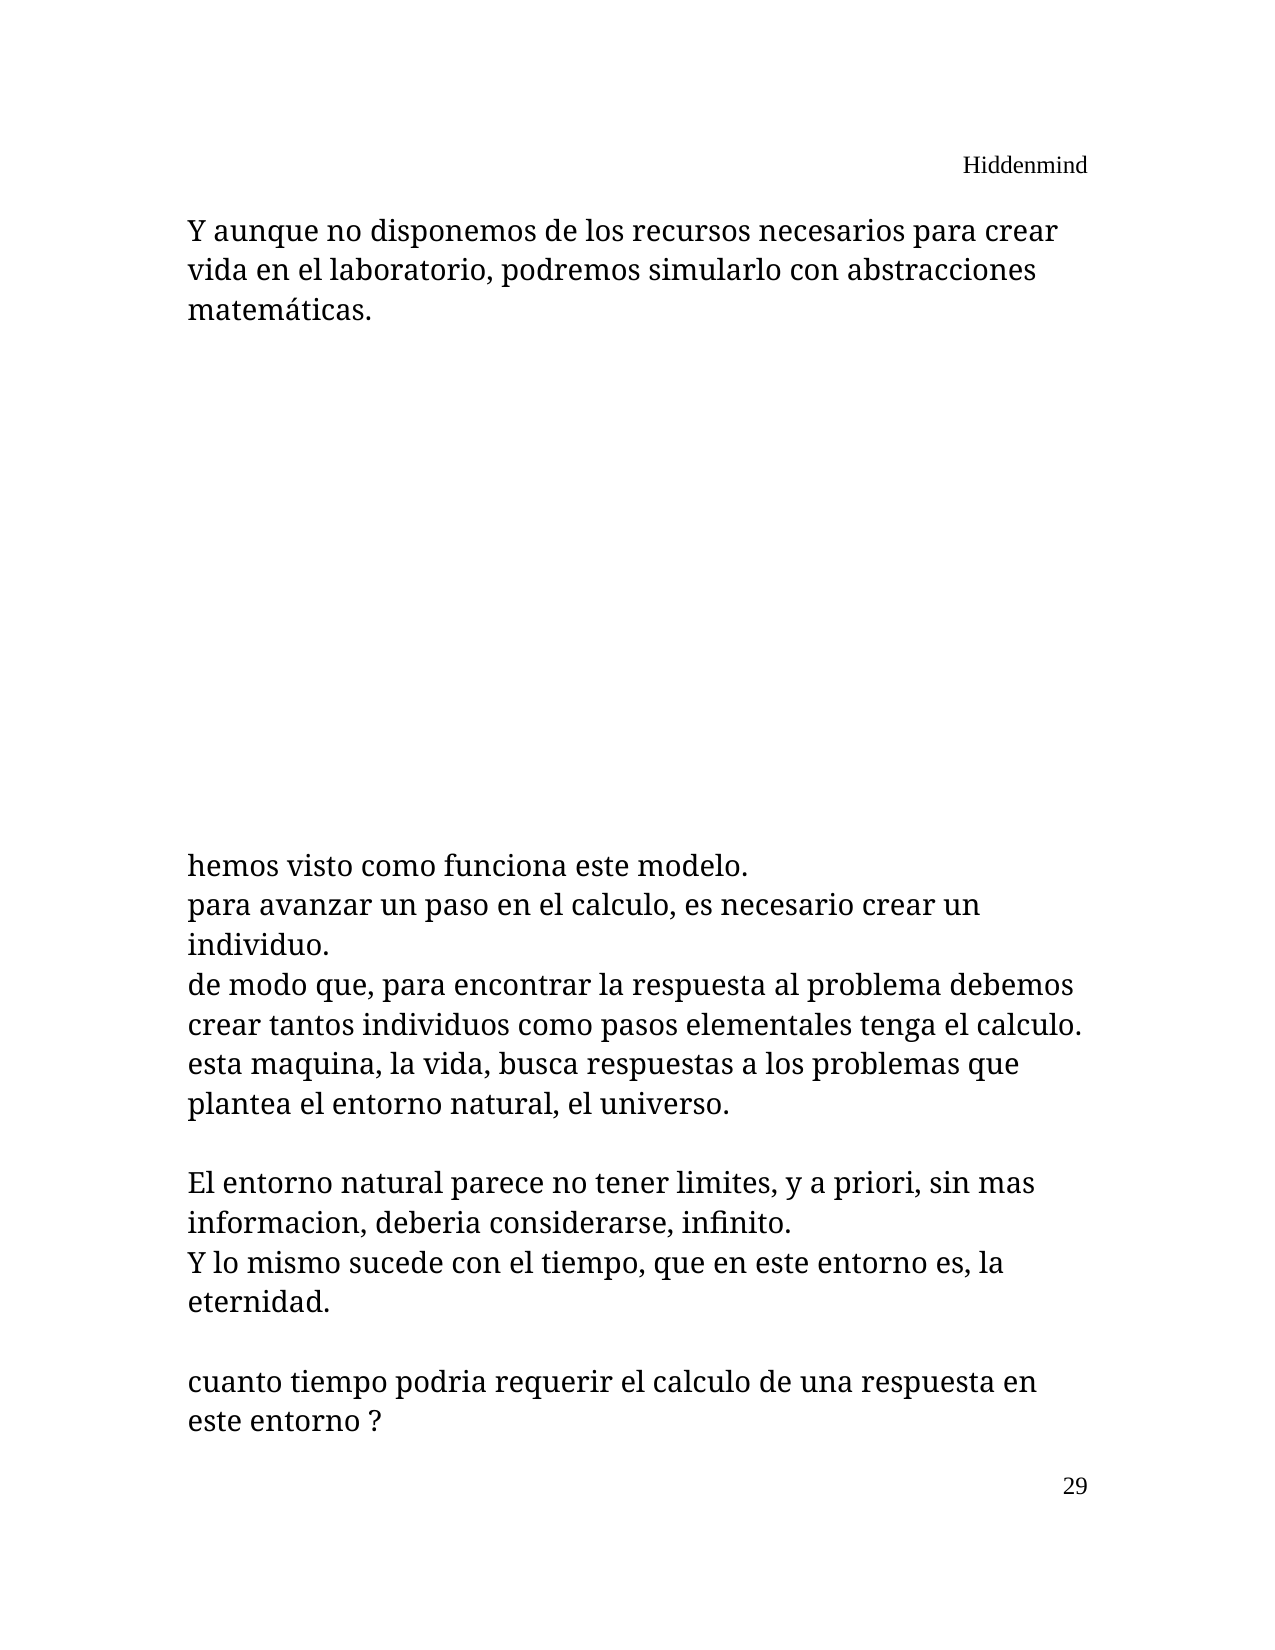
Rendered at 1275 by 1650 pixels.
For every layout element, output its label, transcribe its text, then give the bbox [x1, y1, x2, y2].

text esta maquina, la vida, busca respuestas a los problemas que plantea el entorno natural, el universo. [187, 1043, 1087, 1123]
text hemos visto como funciona este modelo. [187, 845, 1087, 885]
text Y aunque no disponemos de los recursos necesarios para crear vida en el laboratorio, podremos simularlo con abstracciones matemáticas. [187, 210, 1087, 329]
text Y lo mismo sucede con el tiempo, que en este entorno es, la eternidad. [187, 1242, 1087, 1321]
text El entorno natural parece no tener limites, y a priori, sin mas informacion, deberia considerarse, infinito. [187, 1162, 1087, 1242]
text cuanto tiempo podria requerir el calculo de una respuesta en este entorno ? [187, 1361, 1087, 1440]
text de modo que, para encontrar la respuesta al problema debemos crear tantos individuos como pasos elementales tenga el calculo. [187, 964, 1087, 1043]
text para avanzar un paso en el calculo, es necesario crear un individuo. [187, 885, 1087, 964]
